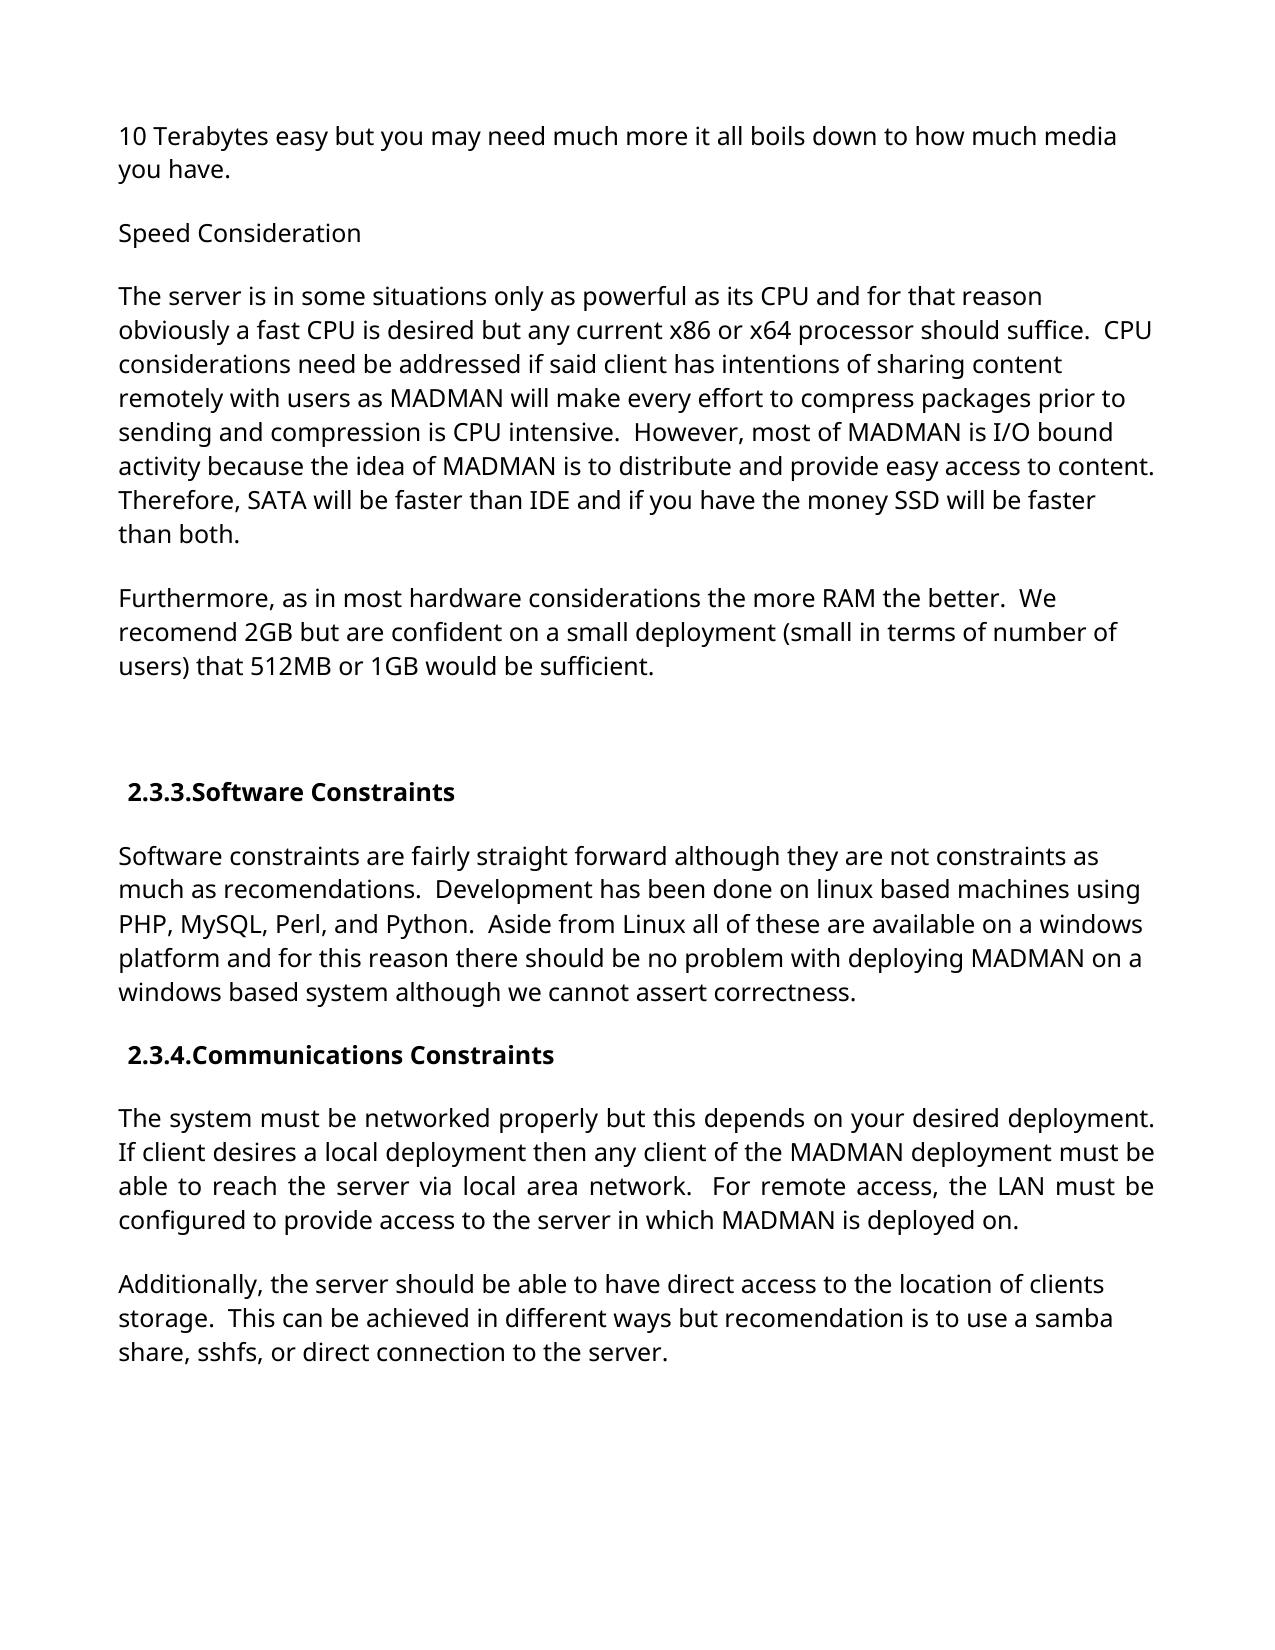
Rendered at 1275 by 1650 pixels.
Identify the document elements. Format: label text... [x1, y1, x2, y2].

text Speed Consideration [362, 215, 1157, 249]
subtitle 2.3.4.Communications Constraints [561, 1038, 1147, 1072]
text Additionally, the server should be able to have direct access to the location of clients storage. This can be achieved in different ways but recomendation is to use a samba share, sshfs, or direct connection to the server. [675, 1266, 1157, 1368]
text Software constraints are fairly straight forward although they are not constraints as much as recomendations. Development has been done on linux based machines using PHP, MySQL, Perl, and Python. Aside from Linux all of these are available on a windows platform and for this reason there should be no problem with deploying MADMAN on a windows based system although we cannot assert correctness. [870, 838, 1157, 1008]
subtitle 2.3.3.Software Constraints [462, 775, 1147, 809]
text A clients deployment of MADMAN will be limited in storage to the available hard drive space provided for the project, as developers our estimation for our own deployment is 10 Terabytes easy but you may need much more it all boils down to how much media you have. [244, 118, 1157, 186]
text Furthermore, as in most hardware considerations the more RAM the better. We recomend 2GB but are confident on a small deployment (small in terms of number of users) that 512MB or 1GB would be sufficient. [118, 580, 1157, 682]
text The server is in some situations only as powerful as its CPU and for that reason obviously a fast CPU is desired but any current x86 or x64 processor should suffice. CPU considerations need be addressed if said client has intentions of sharing content remotely with users as MADMAN will make every effort to compress packages prior to sending and compression is CPU intensive. However, most of MADMAN is I/O bound activity because the idea of MADMAN is to distribute and provide easy access to content. Therefore, SATA will be faster than IDE and if you have the money SSD will be faster than both. [247, 279, 1157, 551]
